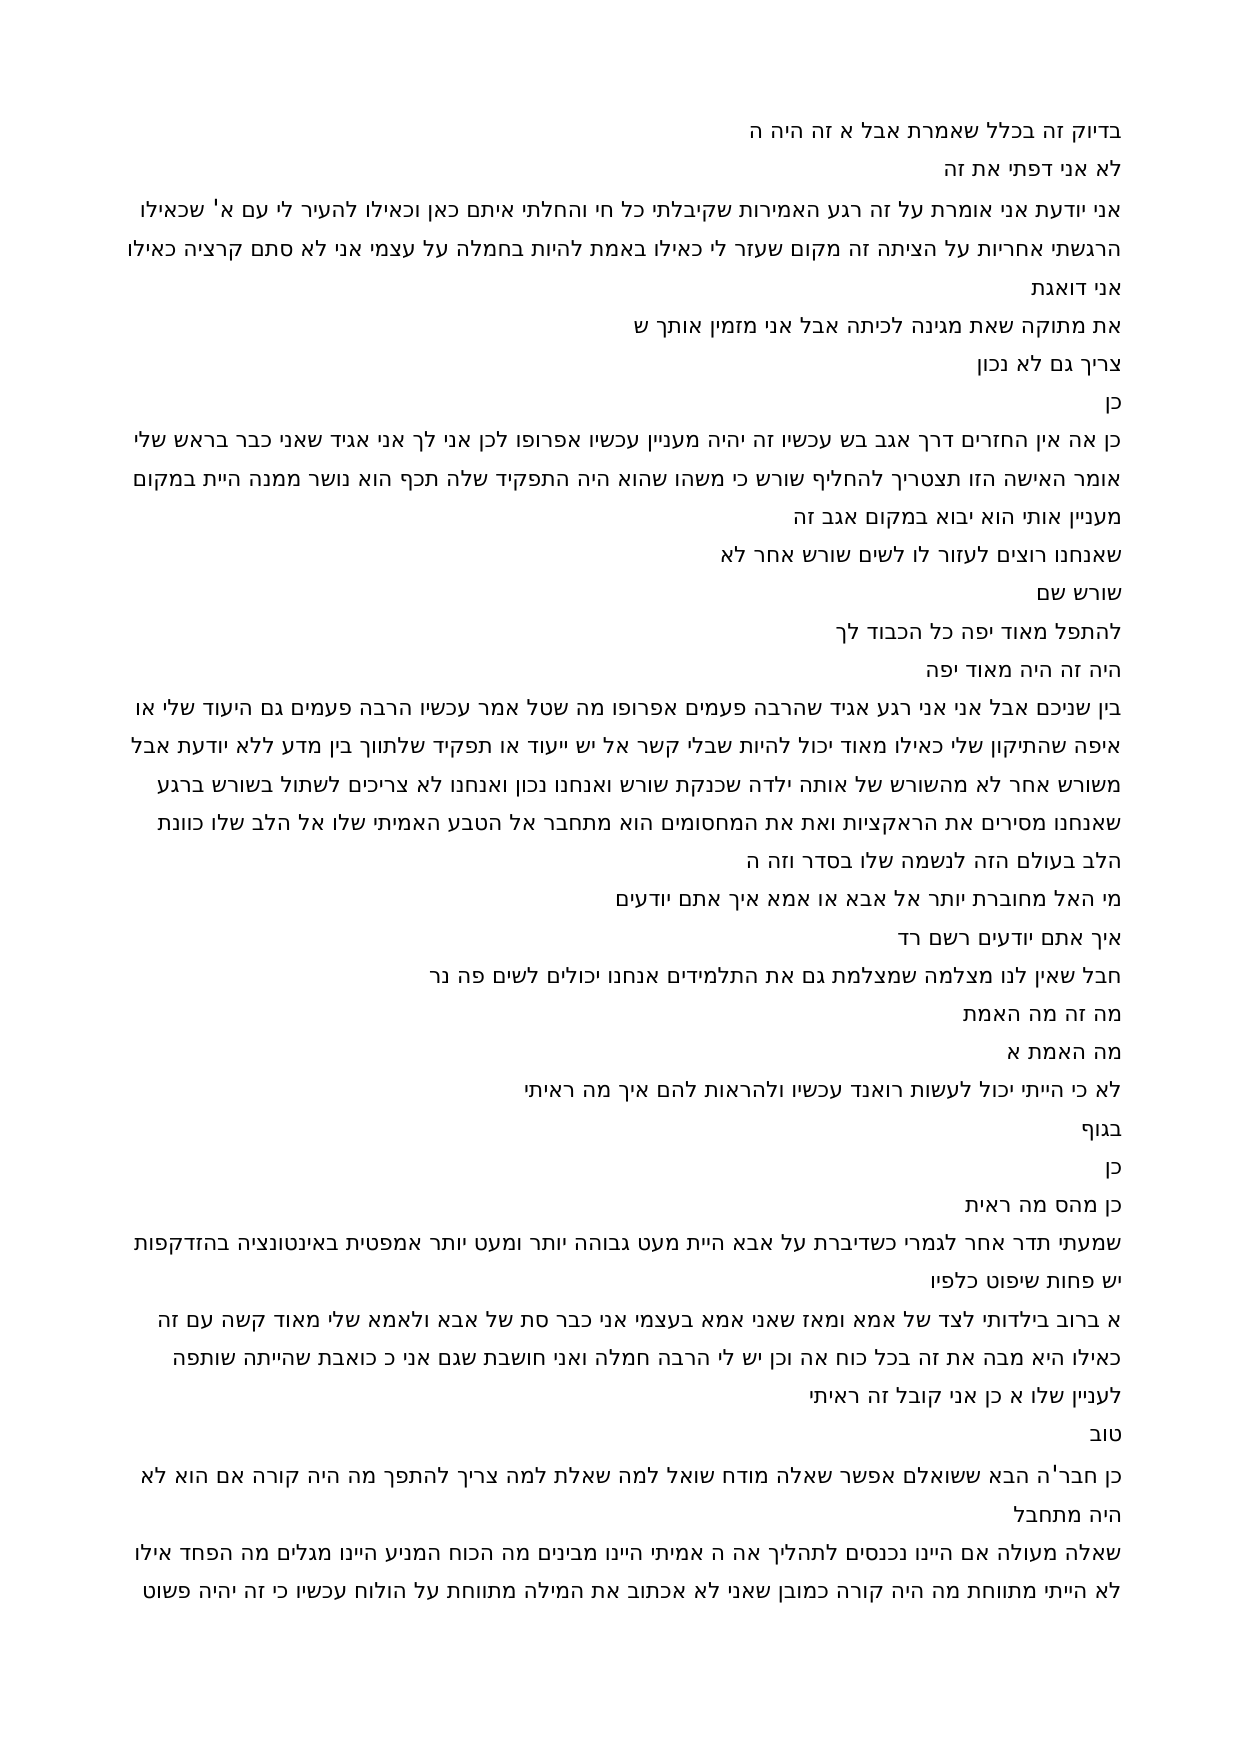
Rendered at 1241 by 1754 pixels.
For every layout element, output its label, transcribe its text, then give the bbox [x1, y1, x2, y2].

text כן חבר'ה הבא ששואלם אפשר שאלה מודח שואל למה שאלת למה צריך להתפך מה היה קורה אם הוא לא היה מתחבל [118, 1460, 1122, 1527]
text בין שניכם אבל אני אני רגע אגיד שהרבה פעמים אפרופו מה שטל אמר עכשיו הרבה פעמים גם היעוד שלי או איפה שהתיקון שלי כאילו מאוד יכול להיות שבלי קשר אל יש ייעוד או תפקיד שלתווך בין מדע ללא יודעת אבל משורש אחר לא מהשורש של אותה ילדה שכנקת שורש ואנחנו נכון ואנחנו לא צריכים לשתול בשורש ברגע שאנחנו מסירים את הראקציות ואת את המחסומים הוא מתחבר אל הטבע האמיתי שלו אל הלב שלו כוונת הלב בעולם הזה לנשמה שלו בסדר וזה ה [118, 695, 1122, 874]
text חבל שאין לנו מצלמה שמצלמת גם את התלמידים אנחנו יכולים לשים פה נר [118, 963, 1122, 988]
text להתפל מאוד יפה כל הכבוד לך [118, 619, 1122, 644]
text שורש שם [118, 581, 1122, 606]
text כן אה אין החזרים דרך אגב בש עכשיו זה יהיה מעניין עכשיו אפרופו לכן אני לך אני אגיד שאני כבר בראש שלי אומר האישה הזו תצטריך להחליף שורש כי משהו שהוא היה התפקיד שלה תכף הוא נושר ממנה היית במקום מעניין אותי הוא יבוא במקום אגב זה [118, 428, 1122, 529]
text טוב [118, 1422, 1122, 1447]
text לא אני דפתי את זה [118, 156, 1122, 182]
text את מתוקה שאת מגינה לכיתה אבל אני מזמין אותך ש [118, 313, 1122, 338]
text היה זה היה מאוד יפה [118, 657, 1122, 682]
text שמעתי תדר אחר לגמרי כשדיברת על אבא היית מעט גבוהה יותר ומעט יותר אמפטית באינטונציה בהזדקפות [118, 1230, 1122, 1256]
text שאלה מעולה אם היינו נכנסים לתהליך אה ה אמיתי היינו מבינים מה הכוח המניע היינו מגלים מה הפחד אילו לא הייתי מתווחת מה היה קורה כמובן שאני לא אכתוב את המילה מתווחת על הולוח עכשיו כי זה יהיה פשוט [118, 1540, 1122, 1604]
text בגוף [118, 1116, 1122, 1141]
text כן [118, 389, 1122, 415]
text לא כי הייתי יכול לעשות רואנד עכשיו ולהראות להם איך מה ראיתי [118, 1077, 1122, 1103]
text מי האל מחוברת יותר אל אבא או אמא איך אתם יודעים [118, 886, 1122, 912]
text אני יודעת אני אומרת על זה רגע האמירות שקיבלתי כל חי והחלתי איתם כאן וכאילו להעיר לי עם א' שכאילו הרגשתי אחריות על הציתה זה מקום שעזר לי כאילו באמת להיות בחמלה על עצמי אני לא סתם קרציה כאילו אני דואגת [118, 194, 1122, 300]
text א ברוב בילדותי לצד של אמא ומאז שאני אמא בעצמי אני כבר סת של אבא ולאמא שלי מאוד קשה עם זה כאילו היא מבה את זה בכל כוח אה וכן יש לי הרבה חמלה ואני חושבת שגם אני כ כואבת שהייתה שותפה לעניין שלו א כן אני קובל זה ראיתי [118, 1307, 1122, 1409]
text כן מהס מה ראית [118, 1192, 1122, 1218]
text מה האמת א [118, 1039, 1122, 1065]
text בדיוק זה בכלל שאמרת אבל א זה היה ה [118, 118, 1122, 144]
text שאנחנו רוצים לעזור לו לשים שורש אחר לא [118, 542, 1122, 568]
text כן [118, 1154, 1122, 1179]
text יש פחות שיפוט כלפיו [118, 1269, 1122, 1294]
text איך אתם יודעים רשם רד [118, 924, 1122, 950]
text מה זה מה האמת [118, 1001, 1122, 1027]
text צריך גם לא נכון [118, 351, 1122, 377]
